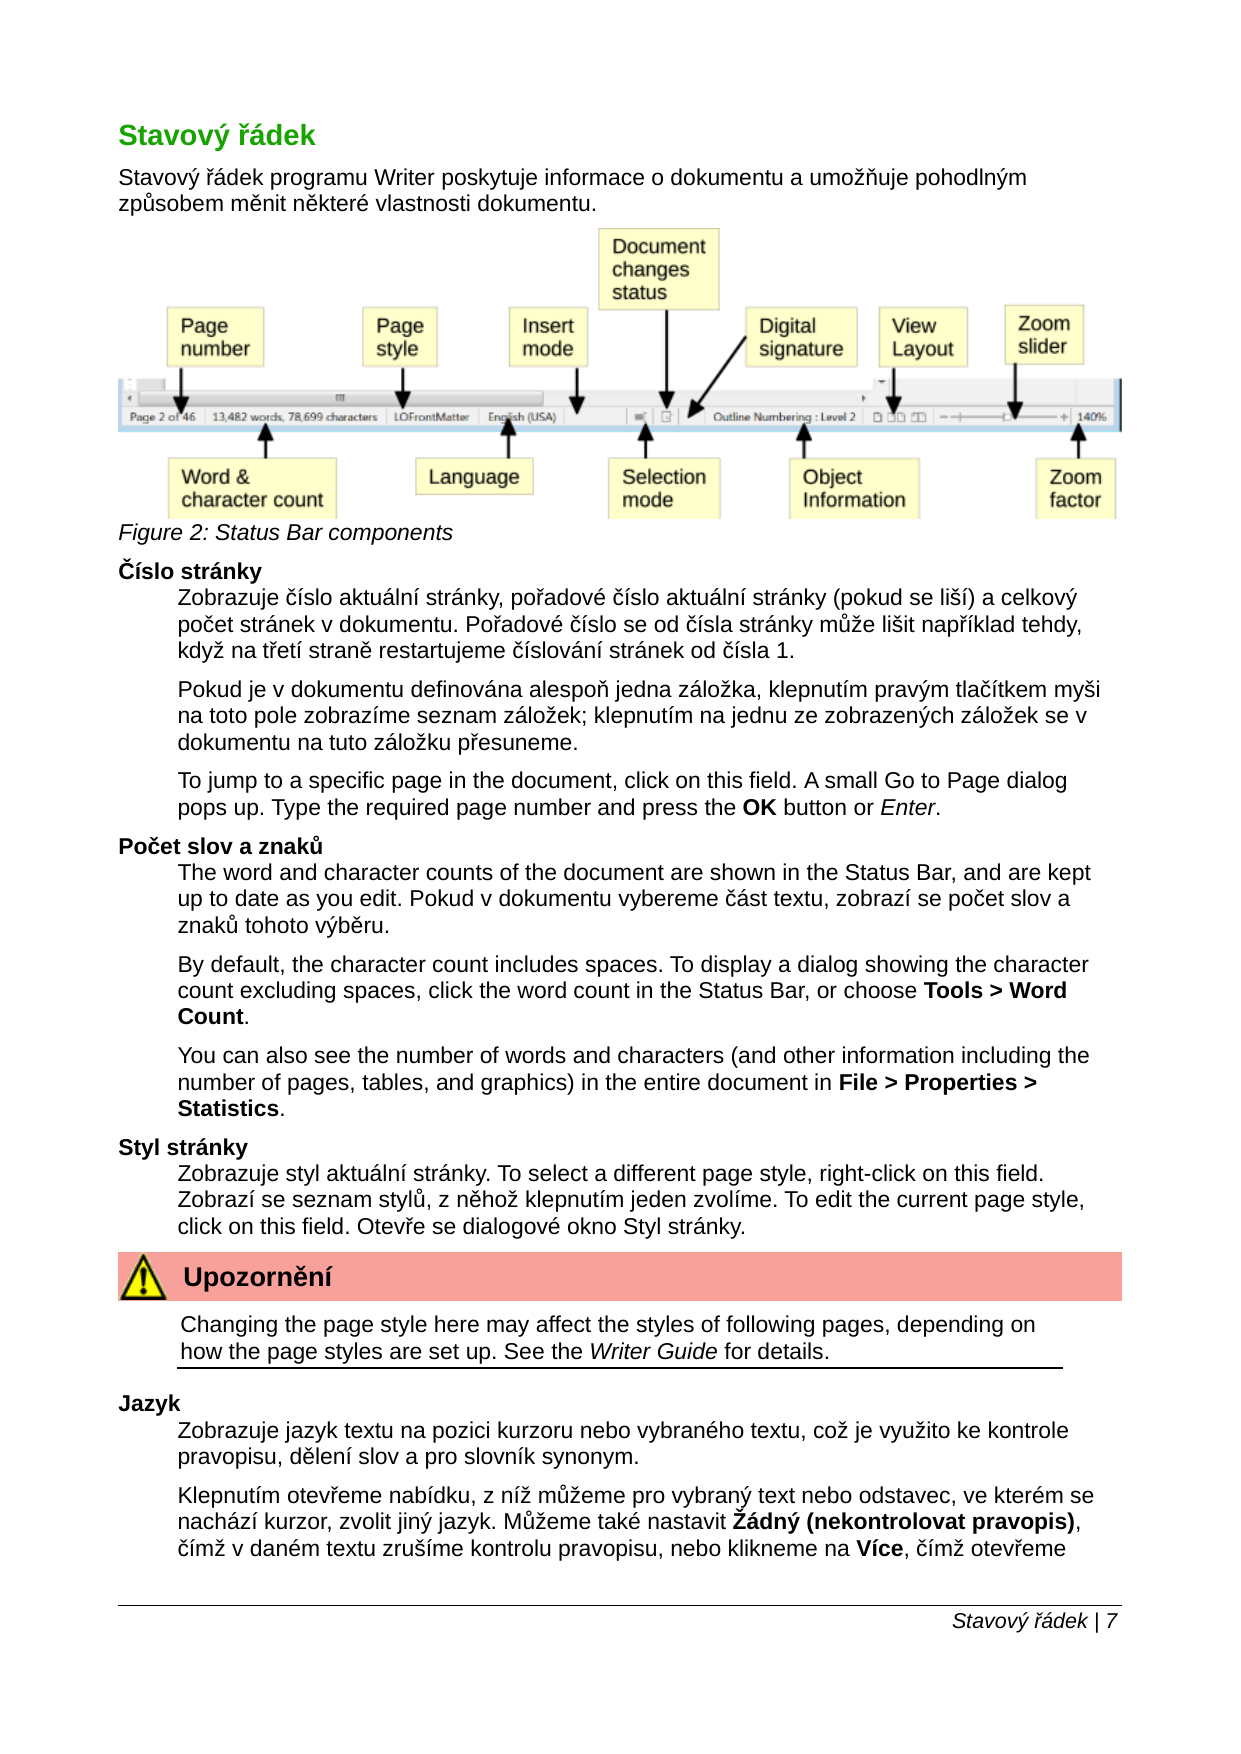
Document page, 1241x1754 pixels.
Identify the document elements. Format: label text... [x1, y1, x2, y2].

subtitle Upozornění [118, 1252, 1122, 1301]
text Changing the page style here may affect the styles of following pages, depending on how the page styles are set up. See the Writer Guide for details. [177, 1308, 1063, 1367]
text Zobrazuje číslo aktuální stránky, pořadové číslo aktuální stránky (pokud se liší) a celkový počet stránek v dokumentu. Pořadové číslo se od čísla stránky může lišit například tehdy, když na třetí straně restartujeme číslování stránek od čísla 1. [177, 584, 1122, 663]
text The word and character counts of the document are shown in the Status Bar, and are kept up to date as you edit. Pokud v dokumentu vybereme část textu, zobrazí se počet slov a znaků tohoto výběru. [177, 859, 1122, 938]
text Stavový řádek programu Writer poskytuje informace o dokumentu a umožňuje pohodlným způsobem měnit některé vlastnosti dokumentu. [118, 163, 1122, 216]
text To jump to a specific page in the document, click on this field. A small Go to Page dialog pops up. Type the required page number and press the OK button or Enter. [177, 767, 1122, 820]
text You can also see the number of words and characters (and other information including the number of pages, tables, and graphics) in the entire document in File > Properties > Statistics. [177, 1042, 1122, 1121]
text Styl stránky [118, 1134, 1122, 1160]
text Klepnutím otevřeme nabídku, z níž můžeme pro vybraný text nebo odstavec, ve kterém se nachází kurzor, zvolit jiný jazyk. Můžeme také nastavit Žádný (nekontrolovat pravopis), čímž v daném textu zrušíme kontrolu pravopisu, nebo klikneme na Více, čímž otevřeme [177, 1482, 1122, 1561]
picture [119, 1252, 167, 1300]
text Zobrazuje styl aktuální stránky. To select a different page style, right-click on this field. Zobrazí se seznam stylů, z něhož klepnutím jeden zvolíme. To edit the current page style, click on this field. Otevře se dialogové okno Styl stránky. [177, 1160, 1122, 1239]
text Zobrazuje jazyk textu na pozici kurzoru nebo vybraného textu, což je využito ke kontrole pravopisu, dělení slov a pro slovník synonym. [177, 1417, 1122, 1469]
subtitle Stavový řádek [118, 118, 1122, 152]
text By default, the character count includes spaces. To display a dialog showing the character count excluding spaces, click the word count in the Status Bar, or choose Tools > Word Count. [177, 951, 1122, 1029]
text Počet slov a znaků [118, 833, 1122, 859]
text Jazyk [118, 1390, 1122, 1417]
text Číslo stránky [118, 558, 1122, 584]
text Figure 2: Status Bar components [118, 519, 1122, 545]
text Pokud je v dokumentu definována alespoň jedna záložka, klepnutím pravým tlačítkem myši na toto pole zobrazíme seznam záložek; klepnutím na jednu ze zobrazených záložek se v dokumentu na tuto záložku přesuneme. [177, 676, 1122, 755]
picture [118, 228, 1122, 519]
